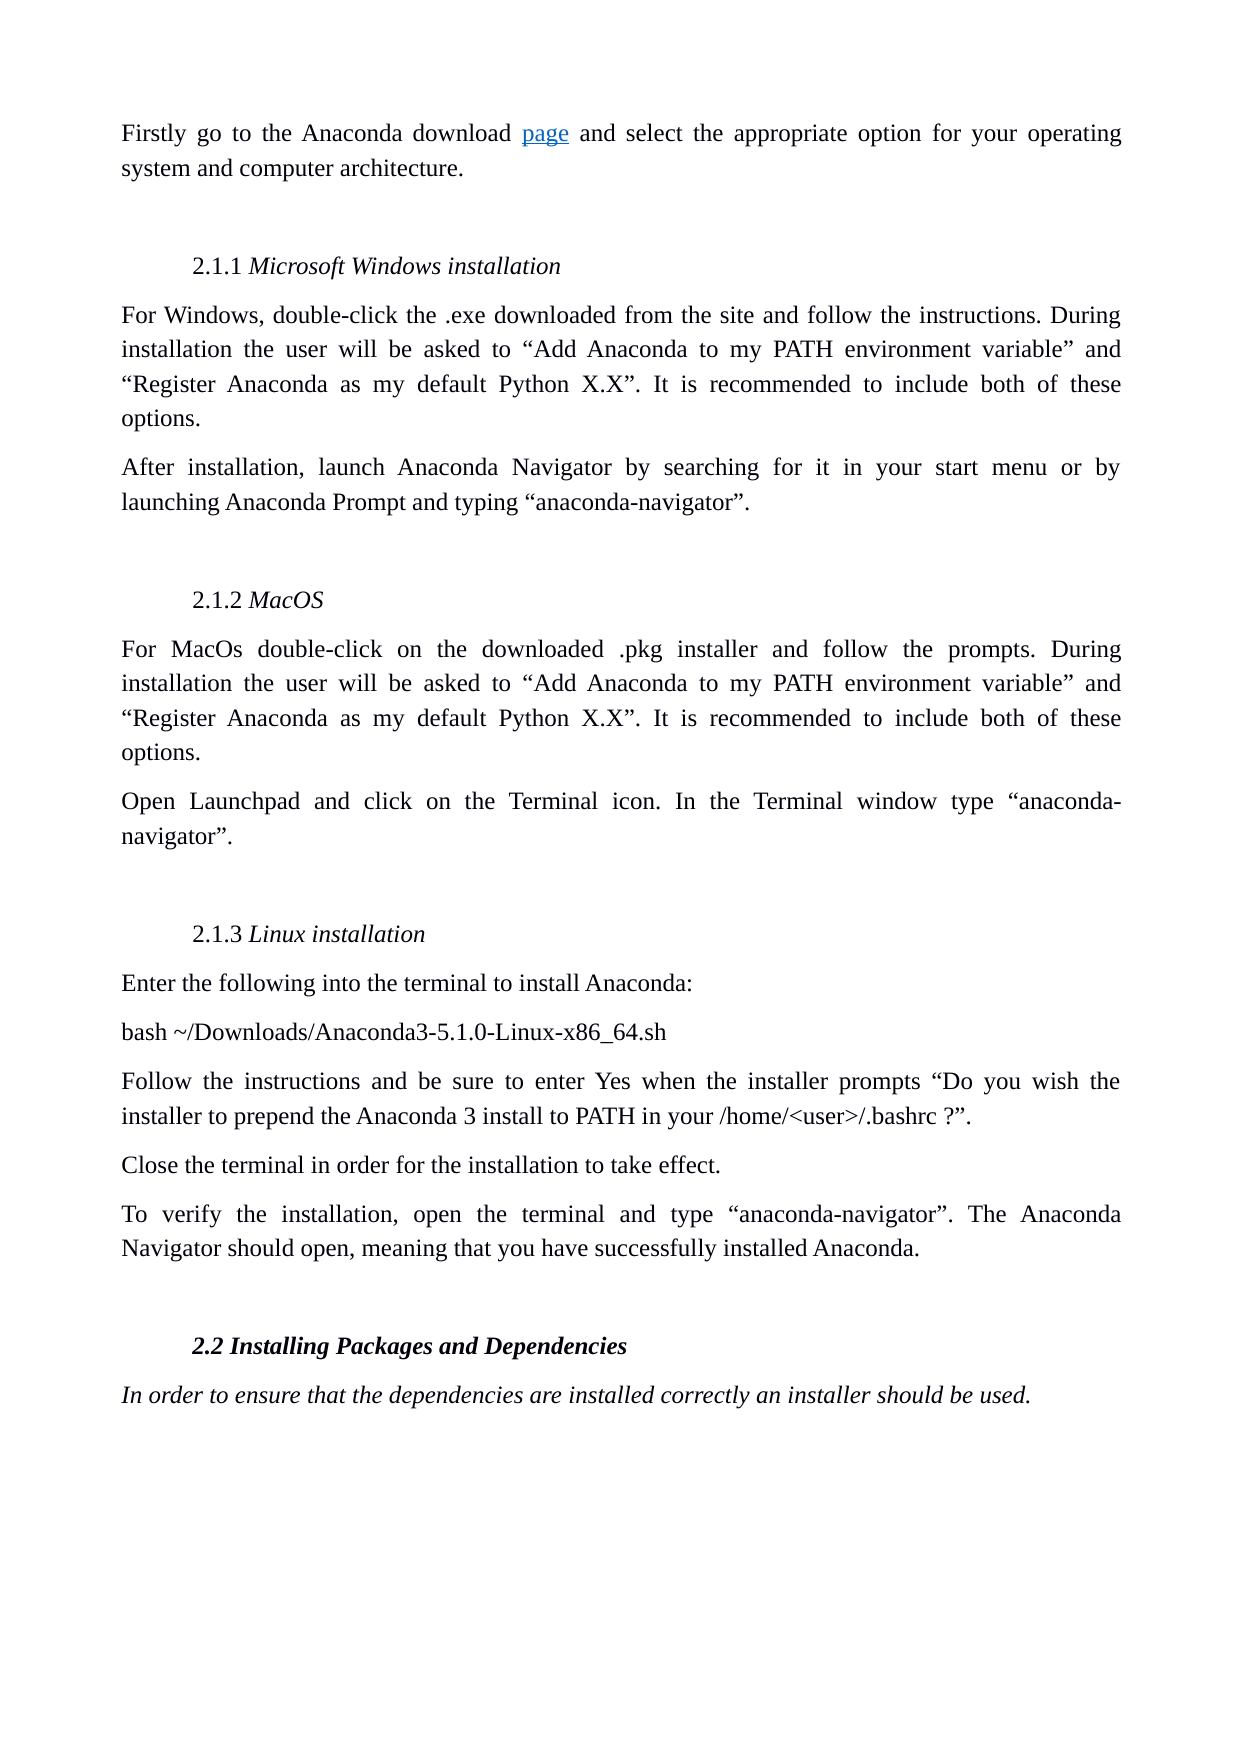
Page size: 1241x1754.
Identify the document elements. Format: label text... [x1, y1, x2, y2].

text Follow the instructions and be sure to enter Yes when the installer prompts “Do you wish the installer to prepend the Anaconda 3 install to PATH in your /home/<user>/.bashrc ?”. [121, 1066, 1122, 1129]
text 2.1.3 Linux installation [121, 919, 1122, 948]
text bash ~/Downloads/Anaconda3-5.1.0-Linux-x86_64.sh [121, 1017, 1122, 1046]
text Close the terminal in order for the installation to take effect. [121, 1150, 1122, 1178]
text Open Launchpad and click on the Terminal icon. In the Terminal window type “anaconda-navigator”. [121, 786, 1122, 850]
text To verify the installation, open the terminal and type “anaconda-navigator”. The Anaconda Navigator should open, meaning that you have successfully installed Anaconda. [121, 1199, 1122, 1262]
text Firstly go to the Anaconda download page and select the appropriate option for your operating system and computer architecture. [121, 118, 1122, 181]
text Enter the following into the terminal to install Anaconda: [121, 968, 1122, 997]
text For Windows, double-click the .exe downloaded from the site and follow the instructions. During installation the user will be asked to “Add Anaconda to my PATH environment variable” and “Register Anaconda as my default Python X.X”. It is recommended to include both of these options. [121, 300, 1122, 432]
text 2.2 Installing Packages and Dependencies [121, 1331, 1122, 1360]
text 2.1.2 MacOS [121, 585, 1122, 614]
text For MacOs double-click on the downloaded .pkg installer and follow the prompts. During installation the user will be asked to “Add Anaconda to my PATH environment variable” and “Register Anaconda as my default Python X.X”. It is recommended to include both of these options. [121, 634, 1122, 766]
text In order to ensure that the dependencies are installed correctly an installer should be used. [121, 1381, 1122, 1409]
text After installation, launch Anaconda Navigator by searching for it in your start menu or by launching Anaconda Prompt and typing “anaconda-navigator”. [121, 452, 1122, 516]
text 2.1.1 Microsoft Windows installation [121, 251, 1122, 279]
